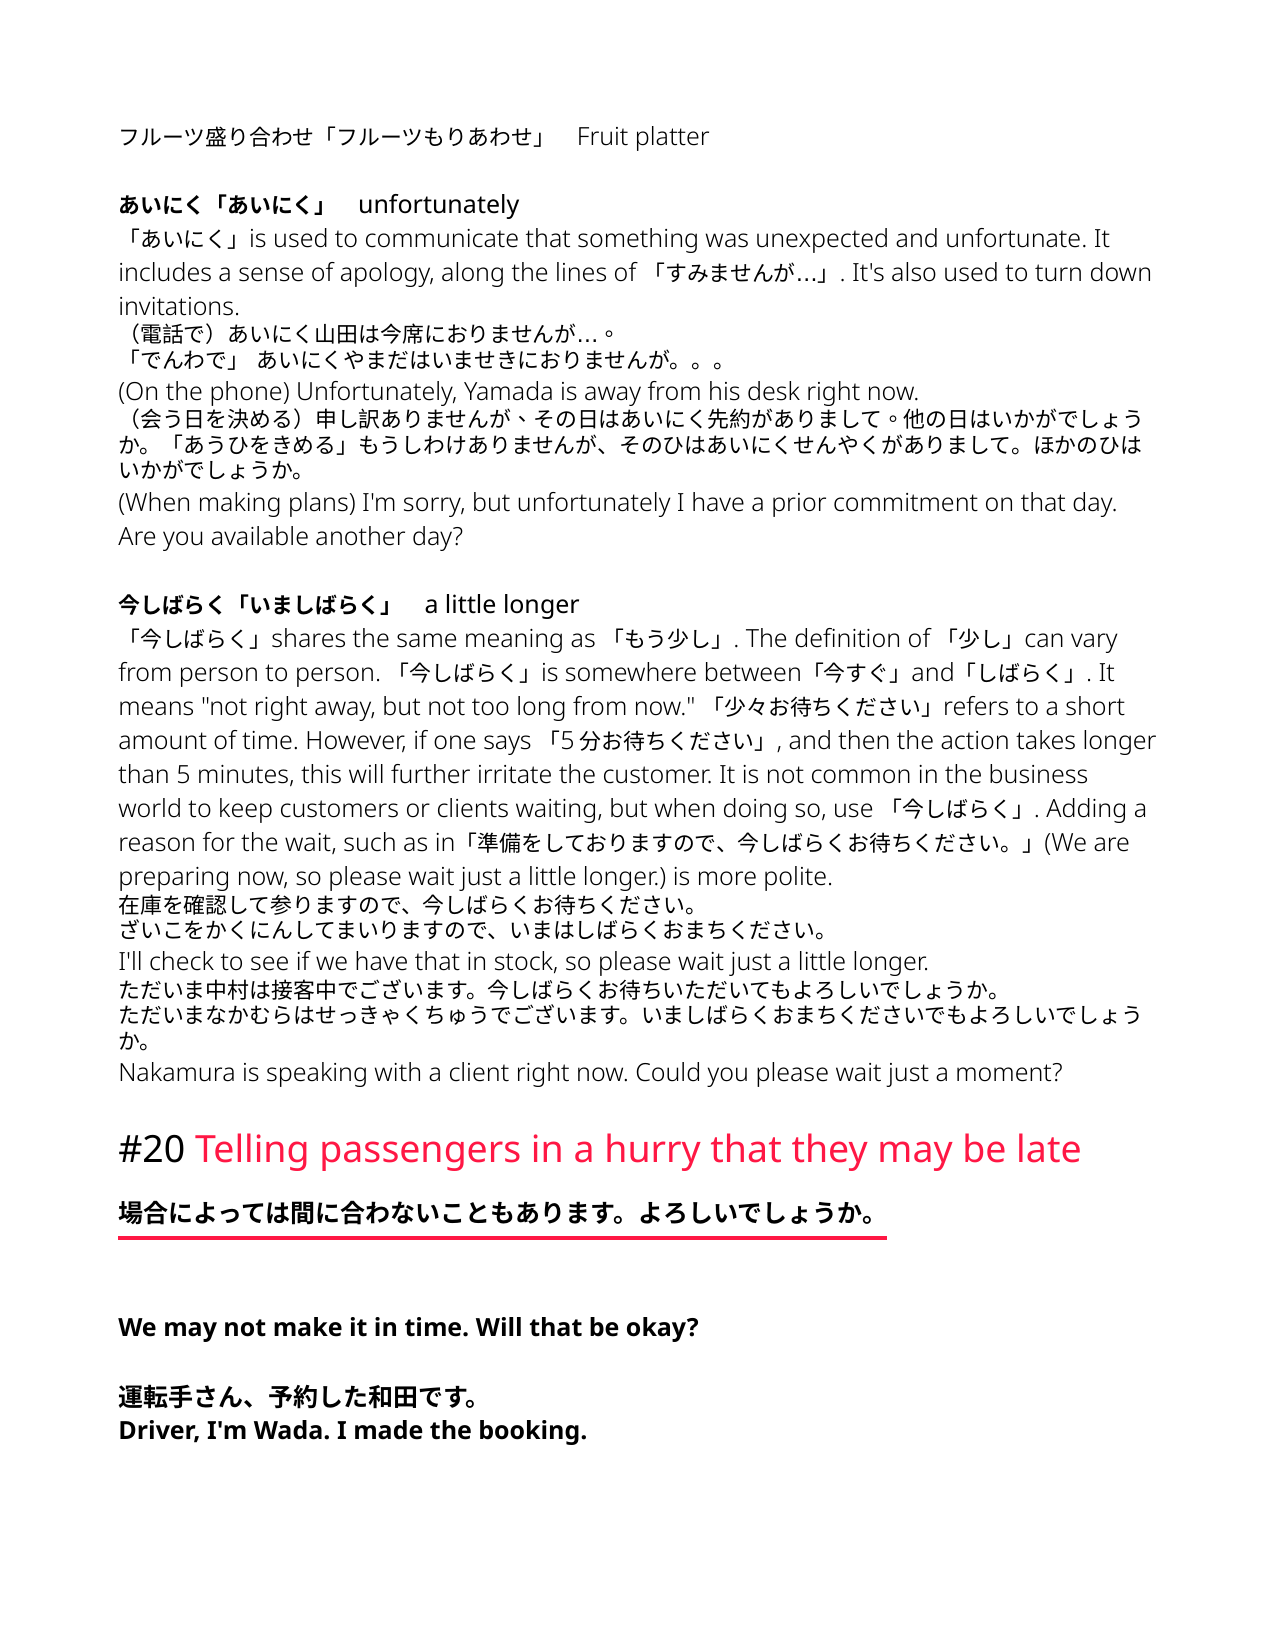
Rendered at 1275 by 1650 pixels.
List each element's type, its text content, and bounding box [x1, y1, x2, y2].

text We may not make it in time. Will that be okay? [118, 1310, 1157, 1344]
text 場合によっては間に合わないこともあります。よろしいでしょうか。 [118, 1196, 1157, 1240]
text (When making plans) I'm sorry, but unfortunately I have a prior commitment on that day. Are you available another day? [118, 484, 1157, 552]
text 今しばらく「いましばらく」 a little longer [118, 586, 1157, 620]
text 「でんわで」 あいにくやまだはいませきにおりませんが。。。 [118, 348, 1157, 373]
text （会う日を決める）申し訳ありませんが、その日はあいにく先約がありまして。他の日はいかがでしょうか。「あうひをきめる」もうしわけありませんが、そのひはあいにくせんやくがありまして。ほかのひはいかがでしょうか。 [118, 408, 1157, 484]
text 在庫を確認して参りますので、今しばらくお待ちください。 [118, 893, 1157, 918]
text Driver, I'm Wada. I made the booking. [118, 1412, 1157, 1447]
text I'll check to see if we have that in stock, so please wait just a little longer. [118, 944, 1157, 978]
text あいにく「あいにく」 unfortunately [118, 186, 1157, 220]
text #20 Telling passengers in a hurry that they may be late [118, 1123, 1157, 1174]
text （電話で）あいにく山田は今席におりませんが…。 [118, 322, 1157, 348]
text 「あいにく」is used to communicate that something was unexpected and unfortunate. It includes a sense of apology, along the lines of 「すみませんが…」. It's also used to turn down invitations. [118, 220, 1157, 322]
text ただいまなかむらはせっきゃくちゅうでございます。いましばらくおまちくださいでもよろしいでしょうか。 [118, 1003, 1157, 1054]
text 「今しばらく」shares the same meaning as 「もう少し」. The definition of 「少し」can vary from person to person. 「今しばらく」is somewhere between「今すぐ」and「しばらく」. It means "not right away, but not too long from now." 「少々お待ちください」refers to a short amount of time. However, if one says 「5分お待ちください」, and then the action takes longer than 5 minutes, this will further irritate the customer. It is not common in the business world to keep customers or clients waiting, but when doing so, use 「今しばらく」. Adding a reason for the wait, such as in「準備をしておりますので、今しばらくお待ちください。」(We are preparing now, so please wait just a little longer.) is more polite. [118, 620, 1157, 893]
text フルーツ盛り合わせ「フルーツもりあわせ」 Fruit platter [118, 118, 1157, 152]
text (On the phone) Unfortunately, Yamada is away from his desk right now. [118, 373, 1157, 408]
text ただいま中村は接客中でございます。今しばらくお待ちいただいてもよろしいでしょうか。 [118, 978, 1157, 1003]
text Nakamura is speaking with a client right now. Could you please wait just a moment? [118, 1054, 1157, 1089]
text ざいこをかくにんしてまいりますので、いまはしばらくおまちください。 [118, 918, 1157, 944]
text 運転手さん、予約した和田です。 [118, 1383, 1157, 1412]
